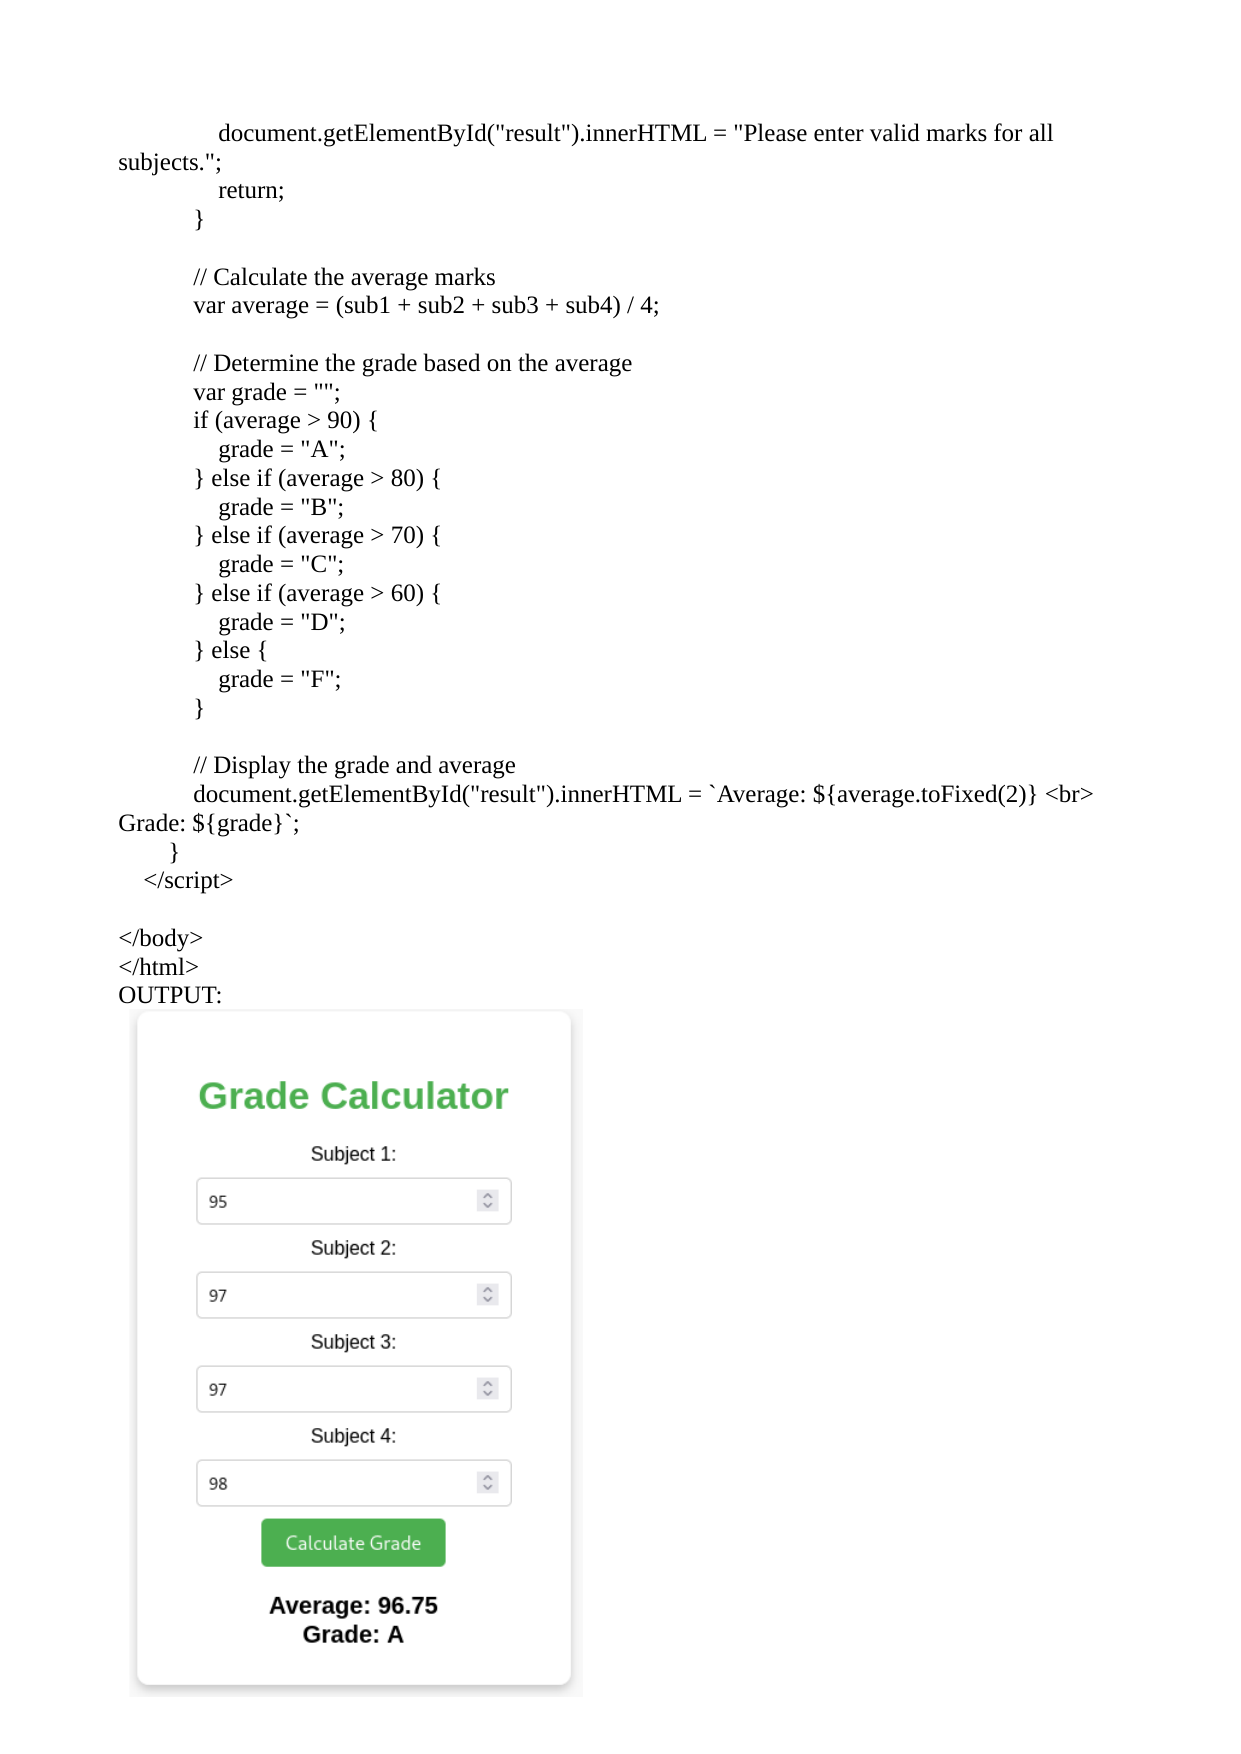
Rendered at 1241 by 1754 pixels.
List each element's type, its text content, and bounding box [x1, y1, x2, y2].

text } else if (average > 60) { [118, 578, 1122, 607]
text grade = "F"; [118, 664, 1122, 693]
text } else if (average > 70) { [118, 521, 1122, 549]
text } else { [118, 636, 1122, 664]
text </body> [118, 923, 1122, 952]
text </html> [118, 952, 1122, 981]
text } [118, 693, 1122, 722]
text var average = (sub1 + sub2 + sub3 + sub4) / 4; [118, 291, 1122, 319]
text // Display the grade and average [118, 751, 1122, 779]
text grade = "A"; [118, 434, 1122, 463]
text return; [118, 176, 1122, 204]
text // Calculate the average marks [118, 262, 1122, 291]
text if (average > 90) { [118, 406, 1122, 434]
text // Determine the grade based on the average [118, 348, 1122, 377]
text } [118, 204, 1122, 233]
picture [129, 1009, 583, 1697]
text document.getElementById("result").innerHTML = `Average: ${average.toFixed(2)} <br> Grade: ${grade}`; [118, 779, 1122, 837]
text document.getElementById("result").innerHTML = "Please enter valid marks for all subjects."; [118, 118, 1122, 176]
text grade = "D"; [118, 607, 1122, 636]
text grade = "C"; [118, 549, 1122, 578]
text var grade = ""; [118, 377, 1122, 406]
text } [118, 837, 1122, 866]
text grade = "B"; [118, 492, 1122, 521]
text } else if (average > 80) { [118, 463, 1122, 492]
text </script> [118, 866, 1122, 894]
text OUTPUT: [118, 981, 1122, 1009]
